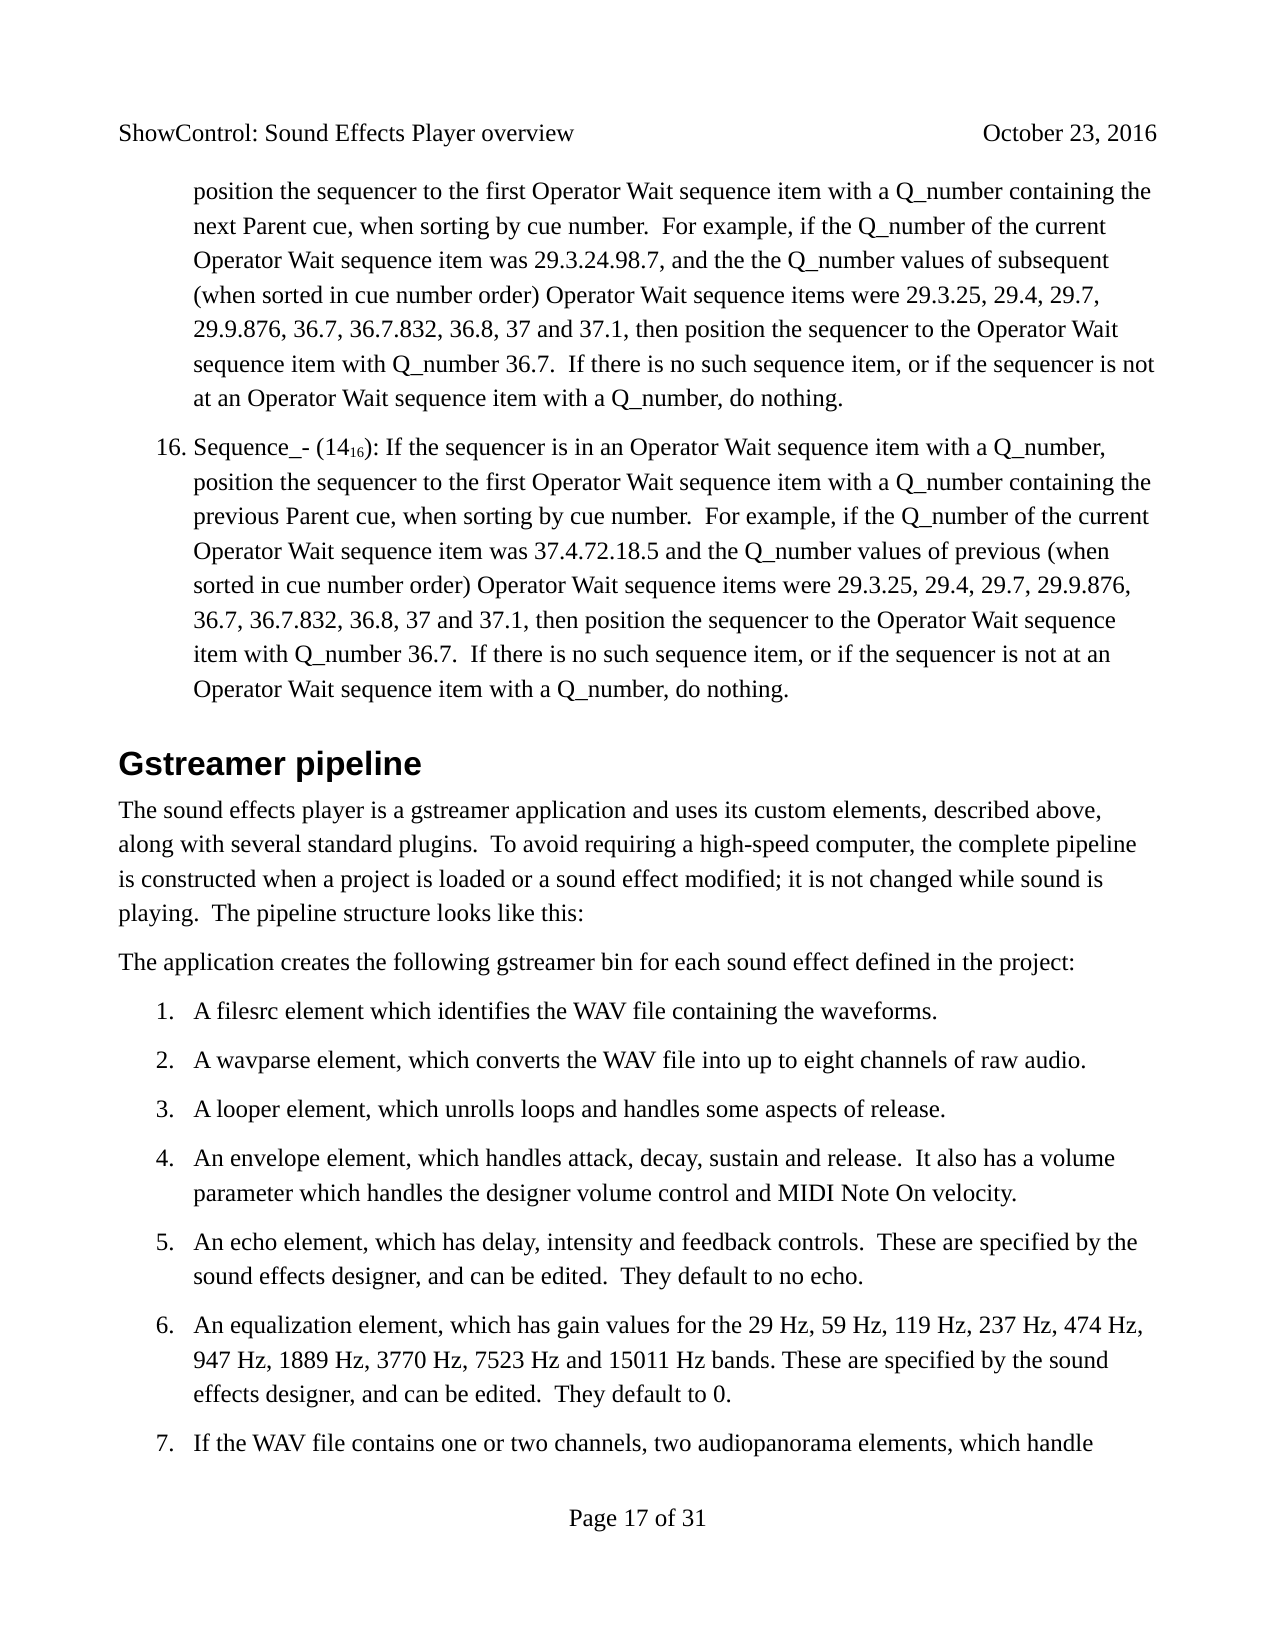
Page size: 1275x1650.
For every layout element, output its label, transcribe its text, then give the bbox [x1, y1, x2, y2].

list An echo element, which has delay, intensity and feedback controls. These are specified by the sound effects designer, and can be edited. They default to no echo. [156, 1227, 1157, 1290]
list An envelope element, which handles attack, decay, sustain and release. It also has a volume parameter which handles the designer volume control and MIDI Note On velocity. [156, 1143, 1157, 1207]
list Sequence_- (1416): If the sequencer is in an Operator Wait sequence item with a Q_number, position the sequencer to the first Operator Wait sequence item with a Q_number containing the previous Parent cue, when sorting by cue number. For example, if the Q_number of the current Operator Wait sequence item was 37.4.72.18.5 and the Q_number values of previous (when sorted in cue number order) Operator Wait sequence items were 29.3.25, 29.4, 29.7, 29.9.876, 36.7, 36.7.832, 36.8, 37 and 37.1, then position the sequencer to the Operator Wait sequence item with Q_number 36.7. If there is no such sequence item, or if the sequencer is not at an Operator Wait sequence item with a Q_number, do nothing. [156, 432, 1157, 702]
list An equalization element, which has gain values for the 29 Hz, 59 Hz, 119 Hz, 237 Hz, 474 Hz, 947 Hz, 1889 Hz, 3770 Hz, 7523 Hz and 15011 Hz bands. These are specified by the sound effects designer, and can be edited. They default to 0. [156, 1311, 1157, 1408]
subtitle Gstreamer pipeline [118, 743, 1157, 782]
list If the WAV file contains one or two channels, two audiopanorama elements, which handle [156, 1428, 1157, 1457]
list position the sequencer to the first Operator Wait sequence item with a Q_number containing the next Parent cue, when sorting by cue number. For example, if the Q_number of the current Operator Wait sequence item was 29.3.24.98.7, and the the Q_number values of subsequent (when sorted in cue number order) Operator Wait sequence items were 29.3.25, 29.4, 29.7, 29.9.876, 36.7, 36.7.832, 36.8, 37 and 37.1, then position the sequencer to the Operator Wait sequence item with Q_number 36.7. If there is no such sequence item, or if the sequencer is not at an Operator Wait sequence item with a Q_number, do nothing. [156, 176, 1157, 412]
list A wavparse element, which converts the WAV file into up to eight channels of raw audio. [156, 1045, 1157, 1074]
list A looper element, which unrolls loops and handles some aspects of release. [156, 1094, 1157, 1123]
text The application creates the following gstreamer bin for each sound effect defined in the project: [118, 947, 1157, 976]
text The sound effects player is a gstreamer application and uses its custom elements, described above, along with several standard plugins. To avoid requiring a high-speed computer, the complete pipeline is constructed when a project is loaded or a sound effect modified; it is not changed while sound is playing. The pipeline structure looks like this: [118, 795, 1157, 927]
list A filesrc element which identifies the WAV file containing the waveforms. [156, 996, 1157, 1025]
